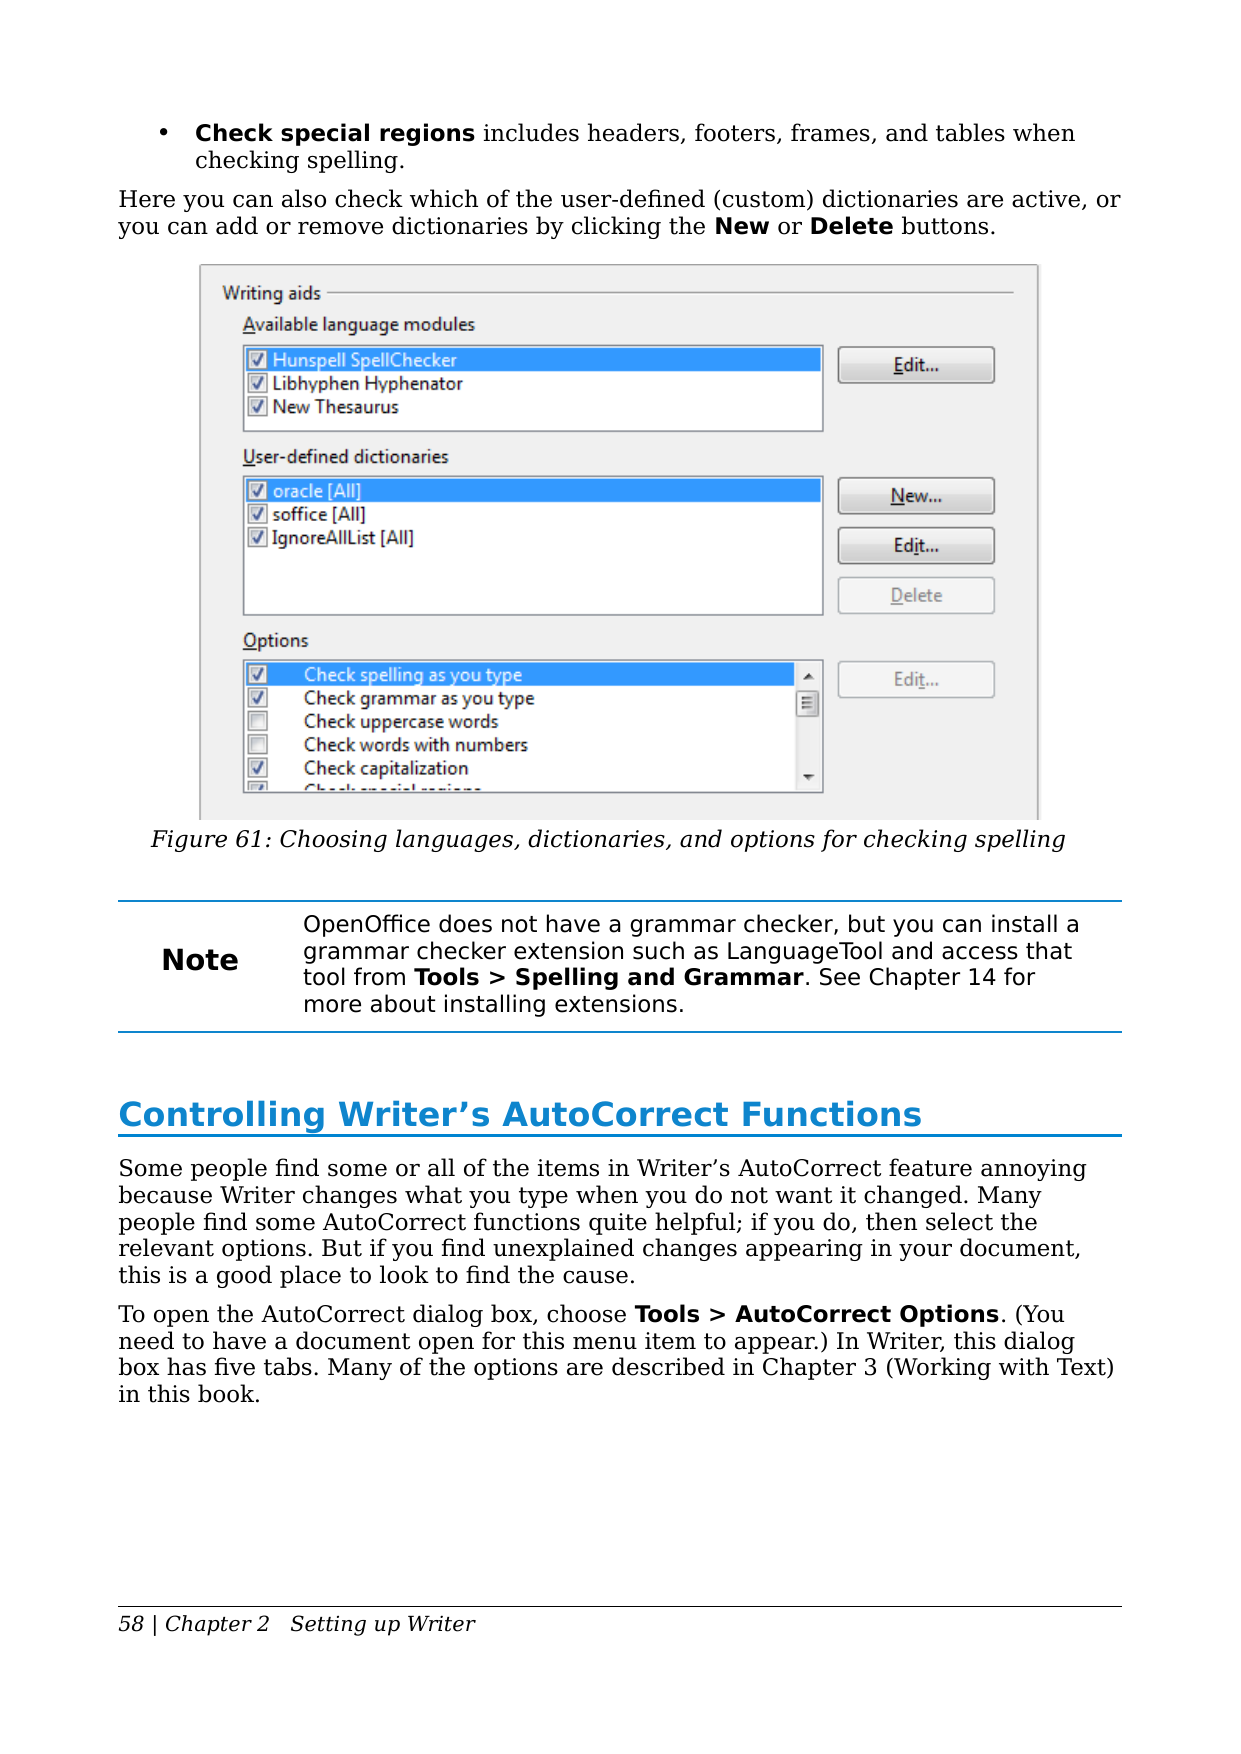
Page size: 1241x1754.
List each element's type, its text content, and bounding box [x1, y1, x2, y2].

text Some people find some or all of the items in Writer’s AutoCorrect feature annoying because Writer changes what you type when you do not want it changed. Many people find some AutoCorrect functions quite helpful; if you do, then select the relevant options. But if you find unexplained changes appearing in your document, this is a good place to look to find the cause. [118, 1155, 1122, 1289]
table_header OpenOffice does not have a grammar checker, but you can install a grammar checker extension such as LanguageTool and access that tool from Tools > Spelling and Grammar. See Chapter 14 for more about installing extensions. [281, 902, 1122, 1031]
subtitle Controlling Writer’s AutoCorrect Functions [118, 1096, 1122, 1134]
table_header Note [118, 902, 281, 1031]
picture [198, 264, 1042, 820]
text To open the AutoCorrect dialog box, choose Tools > AutoCorrect Options. (You need to have a document open for this menu item to appear.) In Writer, this dialog box has five tabs. Many of the options are described in Chapter 3 (Working with Text) in this book. [118, 1301, 1122, 1408]
list Check special regions includes headers, footers, frames, and tables when checking spelling. [156, 118, 1122, 174]
text Here you can also check which of the user-defined (custom) dictionaries are active, or you can add or remove dictionaries by clicking the New or Delete buttons. [118, 186, 1122, 240]
text Figure 61: Choosing languages, dictionaries, and options for checking spelling [151, 826, 1089, 853]
